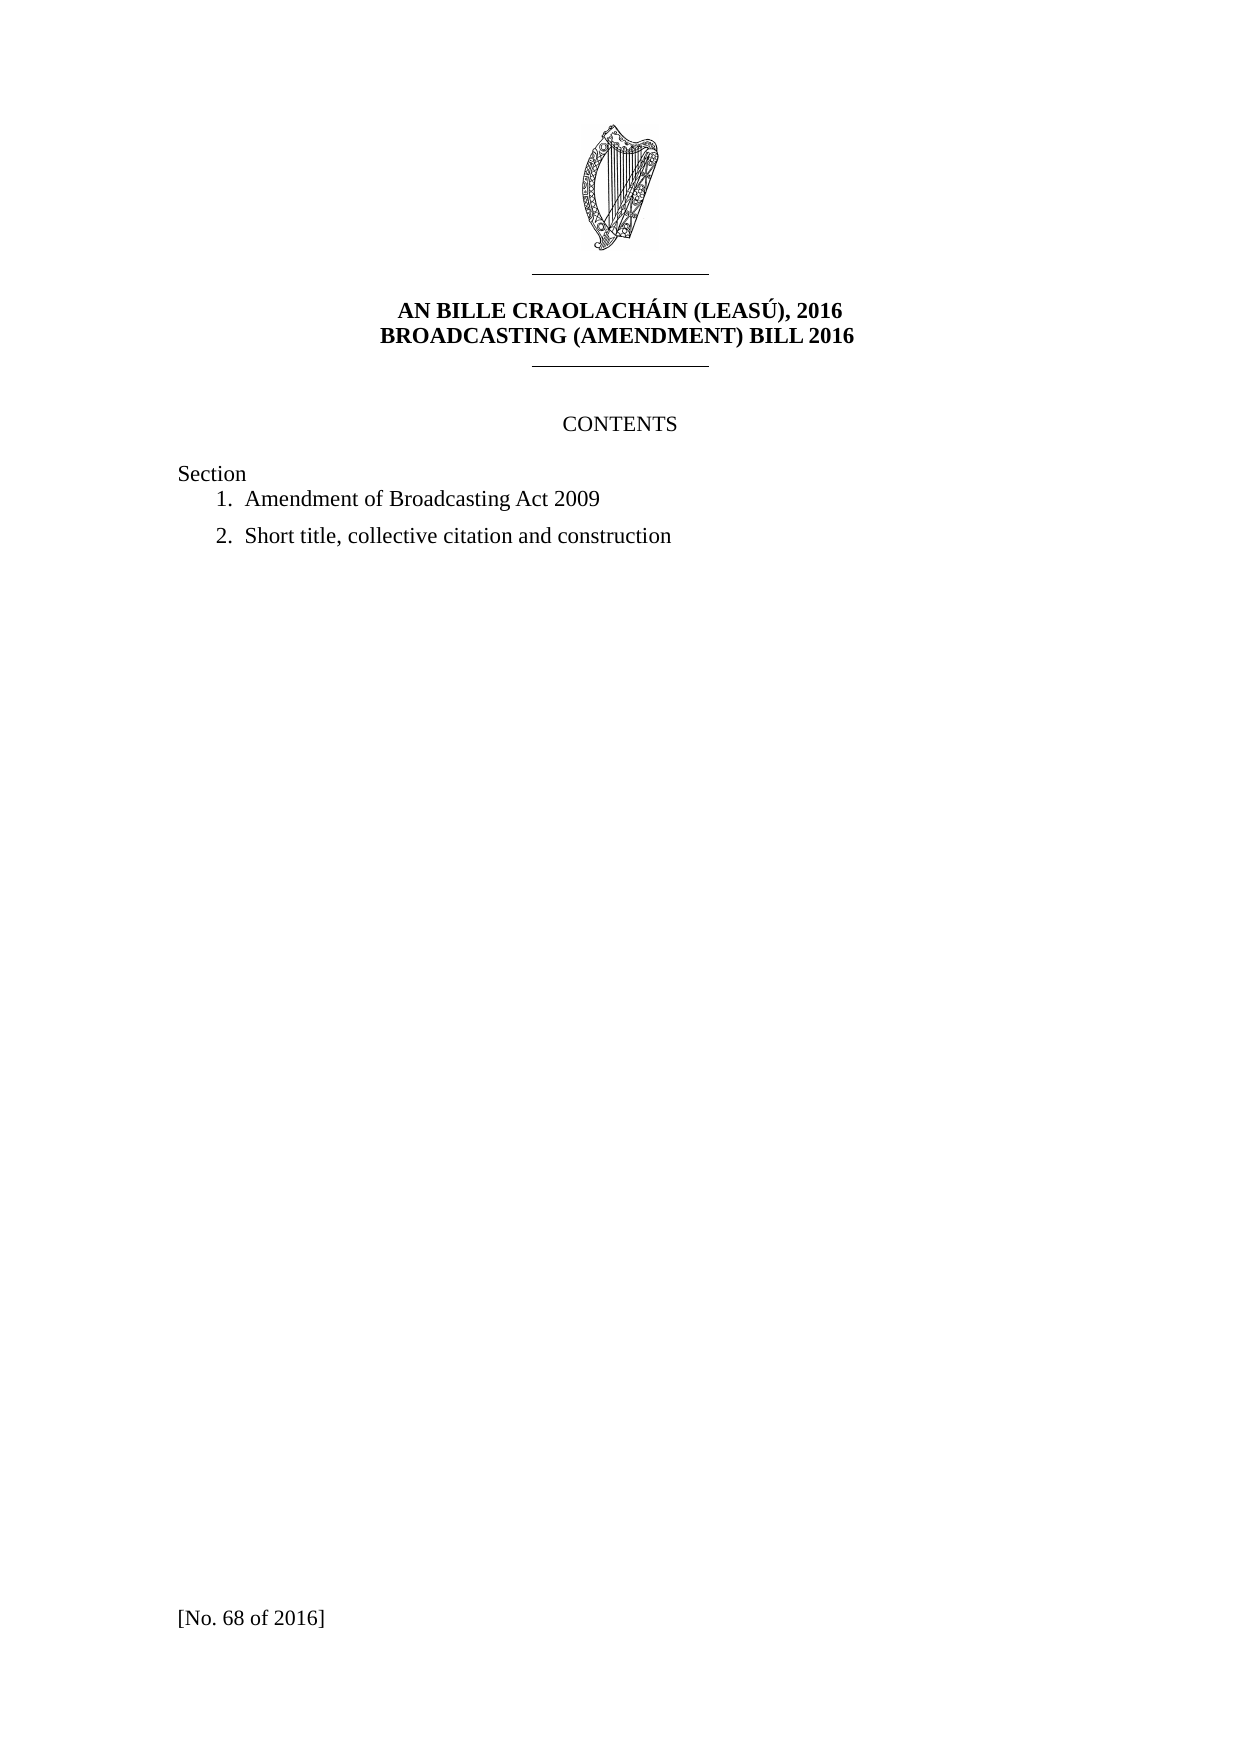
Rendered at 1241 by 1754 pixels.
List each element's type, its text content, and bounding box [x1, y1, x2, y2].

text 2. Short title, collective citation and construction [216, 523, 1063, 549]
text 1. Amendment of Broadcasting Act 2009 [216, 486, 1063, 511]
text Section [177, 460, 1063, 486]
title Broadcasting (Amendment) Bill 2016 [177, 323, 1063, 348]
picture [295, 117, 945, 257]
title AN BILLE CRAOLACHÁIN (LEASÚ), 2016 [177, 297, 1063, 323]
text CONTENTS [177, 412, 1063, 436]
